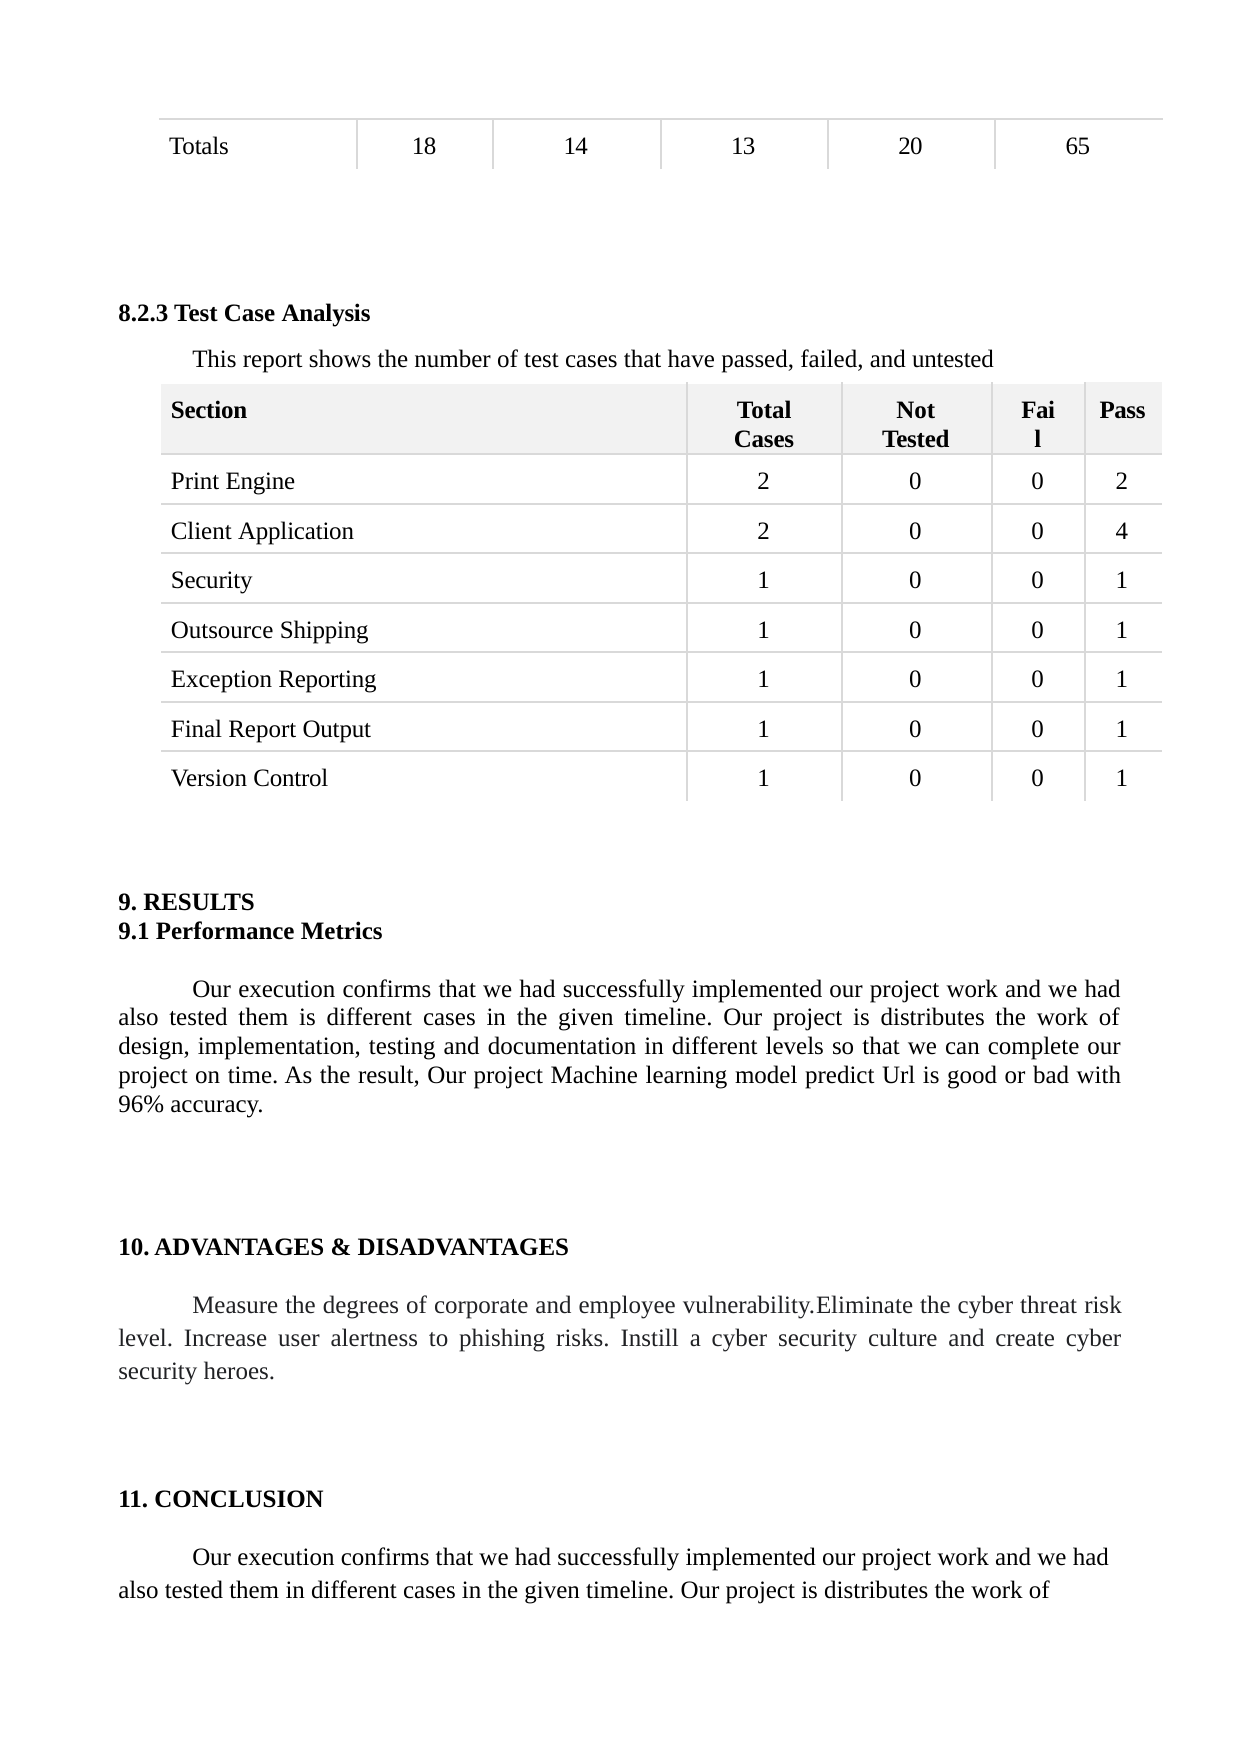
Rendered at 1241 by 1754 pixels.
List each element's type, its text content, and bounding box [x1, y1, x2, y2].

table_cell 0 [843, 604, 991, 651]
table_header Fail [993, 384, 1084, 453]
table_cell 0 [843, 703, 991, 750]
text Our execution confirms that we had successfully implemented our project work and we had also tested them in different cases in the given timeline. Our project is distributes the work of [118, 1542, 1122, 1603]
table_cell 0 [993, 703, 1084, 750]
table_cell 0 [993, 505, 1084, 552]
table_cell 0 [843, 653, 991, 701]
table_cell 1 [688, 752, 841, 801]
table_cell 2 [688, 455, 841, 503]
table_cell 1 [688, 703, 841, 750]
text Measure the degrees of corporate and employee vulnerability.Eliminate the cyber threat risk level. Increase user alertness to phishing risks. Instill a cyber security culture and create cyber security heroes. [118, 1290, 1122, 1385]
table_cell Totals [159, 120, 356, 169]
table_cell Exception Reporting [161, 653, 686, 701]
table_cell 0 [843, 554, 991, 602]
table_cell 0 [843, 752, 991, 801]
subtitle 8.2.3 Test Case Analysis [118, 298, 1122, 327]
table_cell 2 [1086, 455, 1162, 503]
table_cell 13 [662, 120, 827, 169]
table_header Not Tested [843, 384, 991, 453]
text 11. CONCLUSION [118, 1484, 1122, 1513]
table_cell 0 [993, 455, 1084, 503]
text 9.1 Performance Metrics [118, 916, 1122, 945]
text Our execution confirms that we had successfully implemented our project work and we had also tested them is different cases in the given timeline. Our project is distributes the work of design, implementation, testing and documentation in different levels so that we can complete our project on time. As the result, Our project Machine learning model predict Url is good or bad with 96% accuracy. [118, 974, 1122, 1117]
table_cell 1 [688, 554, 841, 602]
table_cell 65 [996, 120, 1162, 169]
table_header Total Cases [688, 384, 841, 453]
table_cell 1 [1086, 703, 1162, 750]
table_cell 0 [993, 604, 1084, 651]
table_cell 18 [358, 120, 492, 169]
text 9. RESULTS [118, 887, 1122, 916]
table_header Section [161, 384, 686, 453]
table_cell 1 [1086, 653, 1162, 701]
table_cell 0 [993, 554, 1084, 602]
table_cell Final Report Output [161, 703, 686, 750]
table_cell 2 [688, 505, 841, 552]
table_cell 4 [1086, 505, 1162, 552]
table_cell 0 [843, 455, 991, 503]
table_cell 14 [494, 120, 660, 169]
text 10. ADVANTAGES & DISADVANTAGES [118, 1232, 1122, 1261]
table_cell 20 [829, 120, 994, 169]
table_cell 1 [1086, 604, 1162, 651]
table_cell 1 [688, 653, 841, 701]
table_cell Security [161, 554, 686, 602]
table_cell 0 [993, 752, 1084, 801]
table_cell Print Engine [161, 455, 686, 503]
table_cell Client Application [161, 505, 686, 552]
table_cell 1 [1086, 554, 1162, 602]
table_cell 0 [843, 505, 991, 552]
table_header Pass [1086, 382, 1162, 453]
text This report shows the number of test cases that have passed, failed, and untested [118, 344, 1122, 373]
table_cell Outsource Shipping [161, 604, 686, 651]
table_cell 1 [1086, 752, 1163, 801]
table_cell 1 [688, 604, 841, 651]
table_cell Version Control [160, 752, 686, 801]
table_cell 0 [993, 653, 1084, 701]
